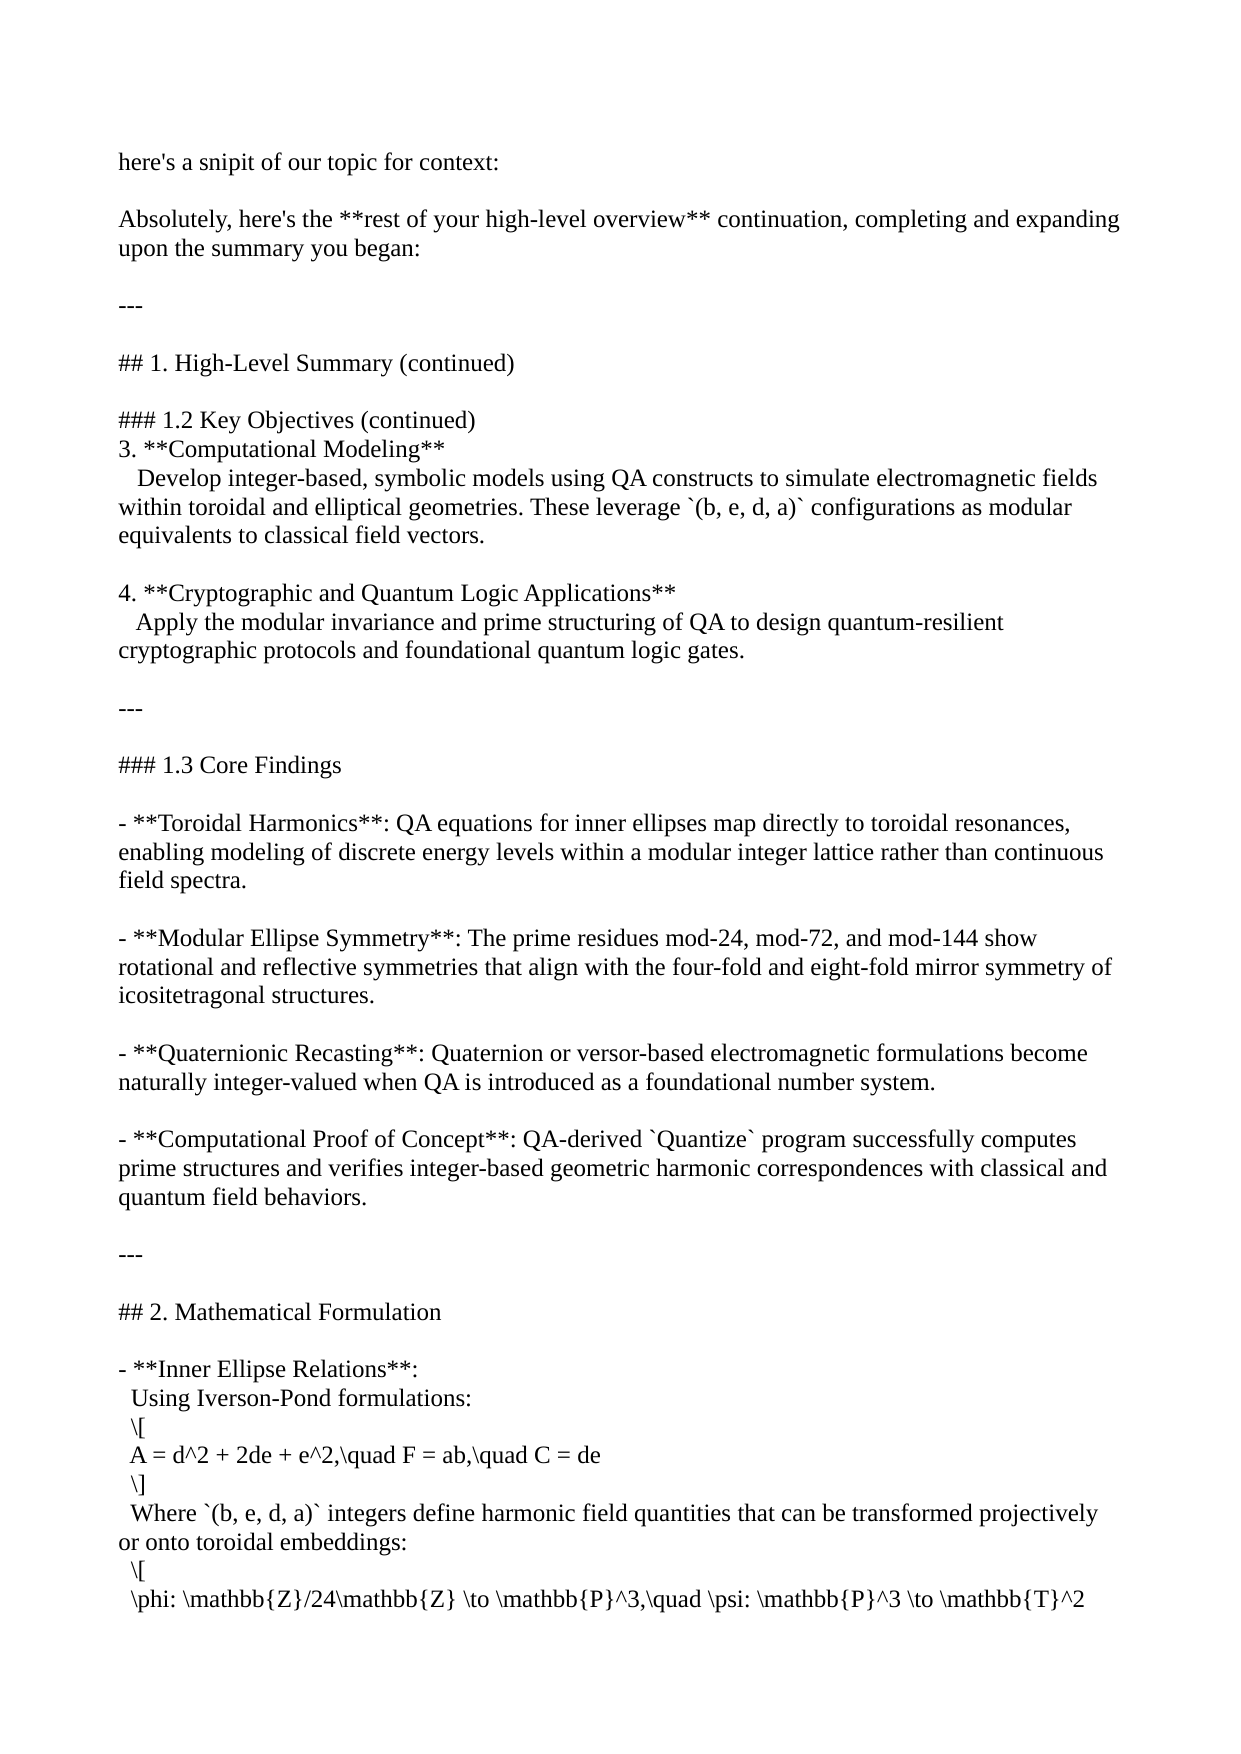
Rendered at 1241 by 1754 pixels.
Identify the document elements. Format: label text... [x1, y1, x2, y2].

text Where `(b, e, d, a)` integers define harmonic field quantities that can be transformed projectively or onto toroidal embeddings: [118, 1498, 1122, 1556]
text - **Toroidal Harmonics**: QA equations for inner ellipses map directly to toroidal resonances, enabling modeling of discrete energy levels within a modular integer lattice rather than continuous field spectra. [118, 808, 1122, 894]
text ### 1.2 Key Objectives (continued) [118, 406, 1122, 434]
text Absolutely, here's the **rest of your high-level overview** continuation, completing and expanding upon the summary you began: [118, 204, 1122, 262]
text Develop integer-based, symbolic models using QA constructs to simulate electromagnetic fields within toroidal and elliptical geometries. These leverage `(b, e, d, a)` configurations as modular equivalents to classical field vectors. [118, 463, 1122, 549]
text A = d^2 + 2de + e^2,\quad F = ab,\quad C = de [118, 1441, 1122, 1469]
text \] [118, 1469, 1122, 1498]
text - **Quaternionic Recasting**: Quaternion or versor-based electromagnetic formulations become naturally integer-valued when QA is introduced as a foundational number system. [118, 1038, 1122, 1096]
text 3. **Computational Modeling** [118, 434, 1122, 463]
text --- [118, 1239, 1122, 1268]
text \[ [118, 1556, 1122, 1584]
text 4. **Cryptographic and Quantum Logic Applications** [118, 578, 1122, 607]
text Using Iverson-Pond formulations: [118, 1383, 1122, 1412]
text \[ [118, 1412, 1122, 1441]
text - **Inner Ellipse Relations**: [118, 1354, 1122, 1383]
text ## 2. Mathematical Formulation [118, 1297, 1122, 1326]
text --- [118, 291, 1122, 319]
text Apply the modular invariance and prime structuring of QA to design quantum-resilient cryptographic protocols and foundational quantum logic gates. [118, 607, 1122, 664]
text - **Computational Proof of Concept**: QA-derived `Quantize` program successfully computes prime structures and verifies integer-based geometric harmonic correspondences with classical and quantum field behaviors. [118, 1124, 1122, 1211]
text ## 1. High-Level Summary (continued) [118, 348, 1122, 377]
text \phi: \mathbb{Z}/24\mathbb{Z} \to \mathbb{P}^3,\quad \psi: \mathbb{P}^3 \to \mathbb{T}^2 [118, 1584, 1122, 1613]
text ### 1.3 Core Findings [118, 751, 1122, 779]
text here's a snipit of our topic for context: [118, 147, 1122, 176]
text --- [118, 693, 1122, 722]
text - **Modular Ellipse Symmetry**: The prime residues mod-24, mod-72, and mod-144 show rotational and reflective symmetries that align with the four-fold and eight-fold mirror symmetry of icositetragonal structures. [118, 923, 1122, 1009]
